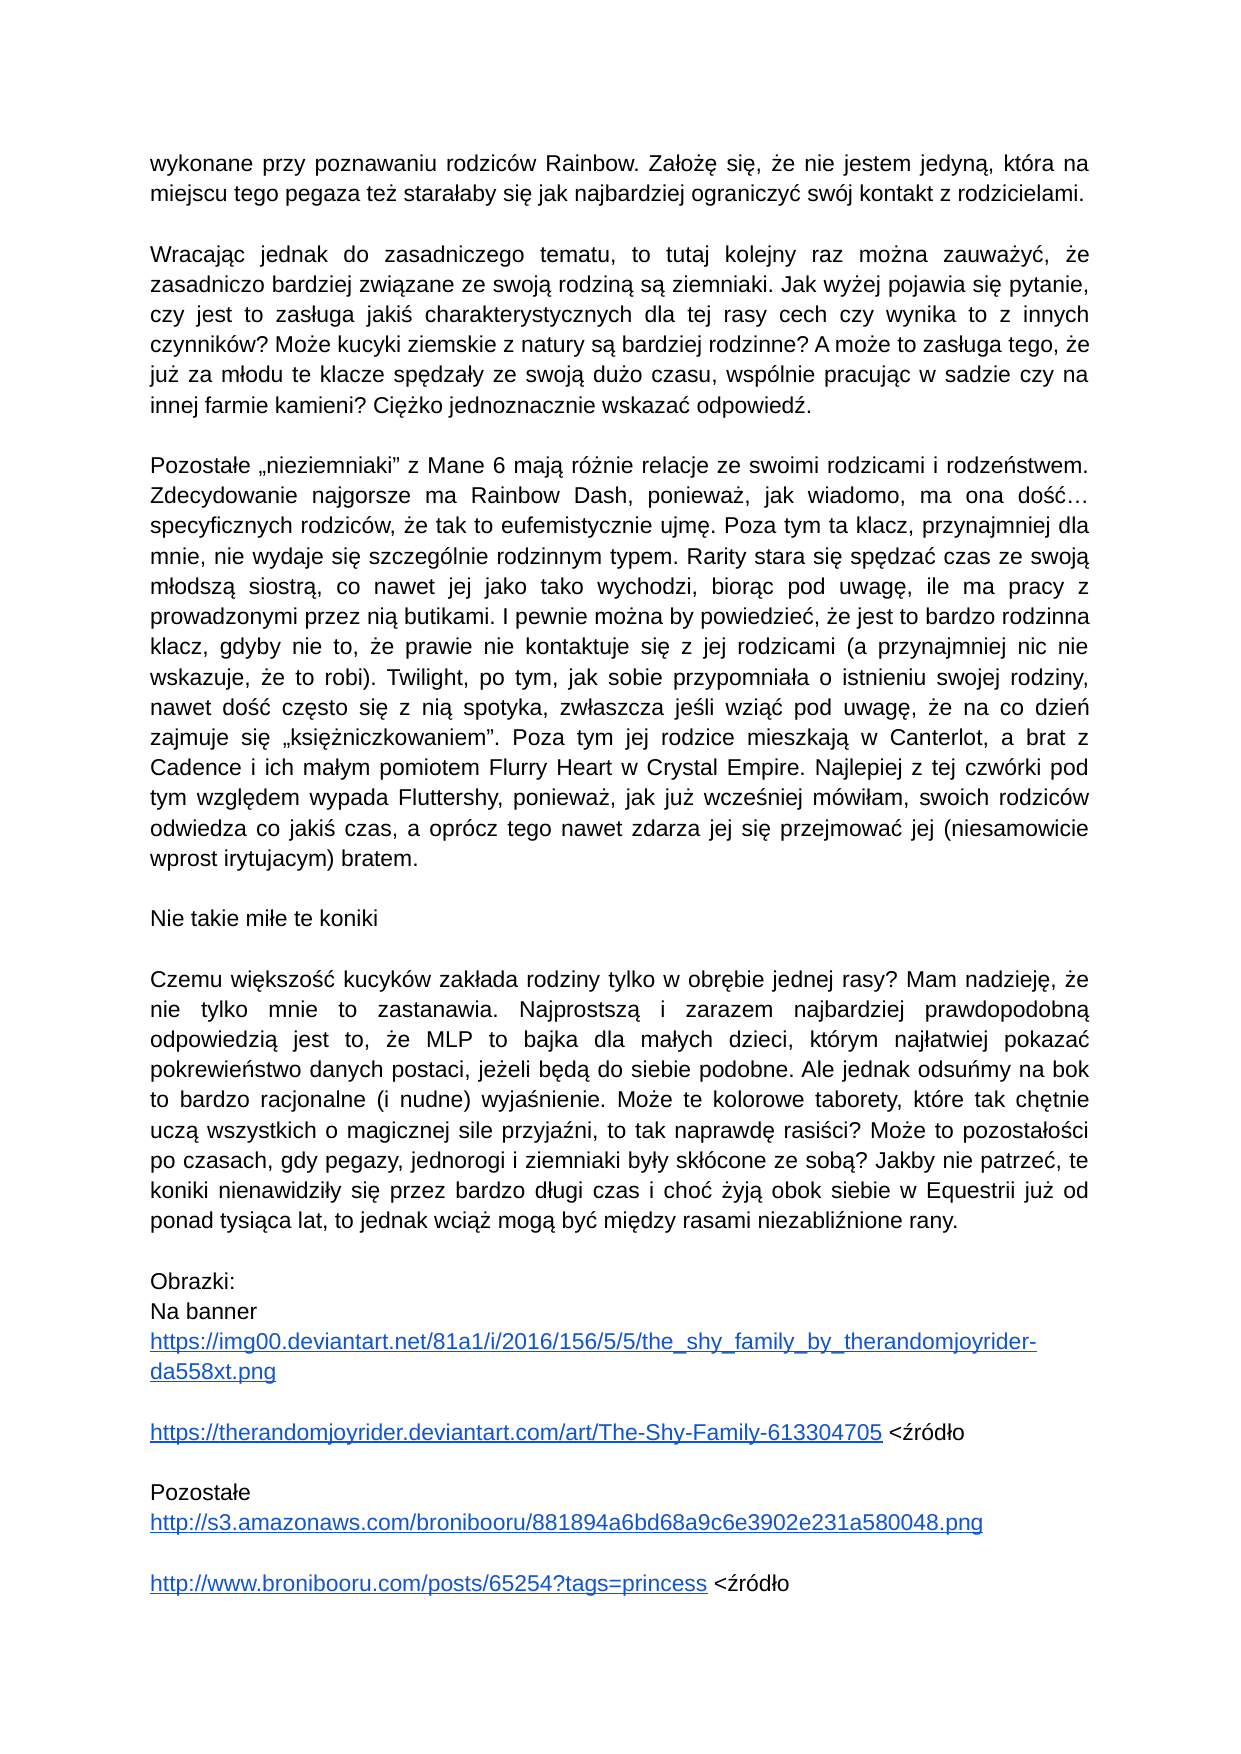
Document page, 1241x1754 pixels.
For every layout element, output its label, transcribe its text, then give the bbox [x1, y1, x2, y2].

text Pozostałe „nieziemniaki” z Mane 6 mają różnie relacje ze swoimi rodzicami i rodzeństwem. Zdecydowanie najgorsze ma Rainbow Dash, ponieważ, jak wiadomo, ma ona dość… specyficznych rodziców, że tak to eufemistycznie ujmę. Poza tym ta klacz, przynajmniej dla mnie, nie wydaje się szczególnie rodzinnym typem. Rarity stara się spędzać czas ze swoją młodszą siostrą, co nawet jej jako tako wychodzi, biorąc pod uwagę, ile ma pracy z prowadzonymi przez nią butikami. I pewnie można by powiedzieć, że jest to bardzo rodzinna klacz, gdyby nie to, że prawie nie kontaktuje się z jej rodzicami (a przynajmniej nic nie wskazuje, że to robi). Twilight, po tym, jak sobie przypomniała o istnieniu swojej rodziny, nawet dość często się z nią spotyka, zwłaszcza jeśli wziąć pod uwagę, że na co dzień zajmuje się „księżniczkowaniem”. Poza tym jej rodzice mieszkają w Canterlot, a brat z Cadence i ich małym pomiotem Flurry Heart w Crystal Empire. Najlepiej z tej czwórki pod tym względem wypada Fluttershy, ponieważ, jak już wcześniej mówiłam, swoich rodziców odwiedza co jakiś czas, a oprócz tego nawet zdarza jej się przejmować jej (niesamowicie wprost irytujacym) bratem. [150, 452, 1090, 871]
text Obrazki: [150, 1268, 1090, 1294]
text http://s3.amazonaws.com/bronibooru/881894a6bd68a9c6e3902e231a580048.png [150, 1509, 1090, 1536]
text Pozostałe [150, 1479, 1090, 1506]
text wykonane przy poznawaniu rodziców Rainbow. Założę się, że nie jestem jedyną, która na miejscu tego pegaza też starałaby się jak najbardziej ograniczyć swój kontakt z rodzicielami. [150, 150, 1090, 207]
text Wracając jednak do zasadniczego tematu, to tutaj kolejny raz można zauważyć, że zasadniczo bardziej związane ze swoją rodziną są ziemniaki. Jak wyżej pojawia się pytanie, czy jest to zasługa jakiś charakterystycznych dla tej rasy cech czy wynika to z innych czynników? Może kucyki ziemskie z natury są bardziej rodzinne? A może to zasługa tego, że już za młodu te klacze spędzały ze swoją dużo czasu, wspólnie pracując w sadzie czy na innej farmie kamieni? Ciężko jednoznacznie wskazać odpowiedź. [150, 241, 1090, 418]
text Nie takie miłe te koniki [150, 905, 1090, 932]
text https://therandomjoyrider.deviantart.com/art/The-Shy-Family-613304705 <źródło [150, 1419, 1090, 1445]
text http://www.bronibooru.com/posts/65254?tags=princess <źródło [150, 1570, 1090, 1596]
text Czemu większość kucyków zakłada rodziny tylko w obrębie jednej rasy? Mam nadzieję, że nie tylko mnie to zastanawia. Najprostszą i zarazem najbardziej prawdopodobną odpowiedzią jest to, że MLP to bajka dla małych dzieci, którym najłatwiej pokazać pokrewieństwo danych postaci, jeżeli będą do siebie podobne. Ale jednak odsuńmy na bok to bardzo racjonalne (i nudne) wyjaśnienie. Może te kolorowe taborety, które tak chętnie uczą wszystkich o magicznej sile przyjaźni, to tak naprawdę rasiści? Może to pozostałości po czasach, gdy pegazy, jednorogi i ziemniaki były skłócone ze sobą? Jakby nie patrzeć, te koniki nienawidziły się przez bardzo długi czas i choć żyją obok siebie w Equestrii już od ponad tysiąca lat, to jednak wciąż mogą być między rasami niezabliźnione rany. [150, 966, 1090, 1234]
text Na banner [150, 1298, 1090, 1324]
text https://img00.deviantart.net/81a1/i/2016/156/5/5/the_shy_family_by_therandomjoyrider-da558xt.png [150, 1328, 1090, 1385]
